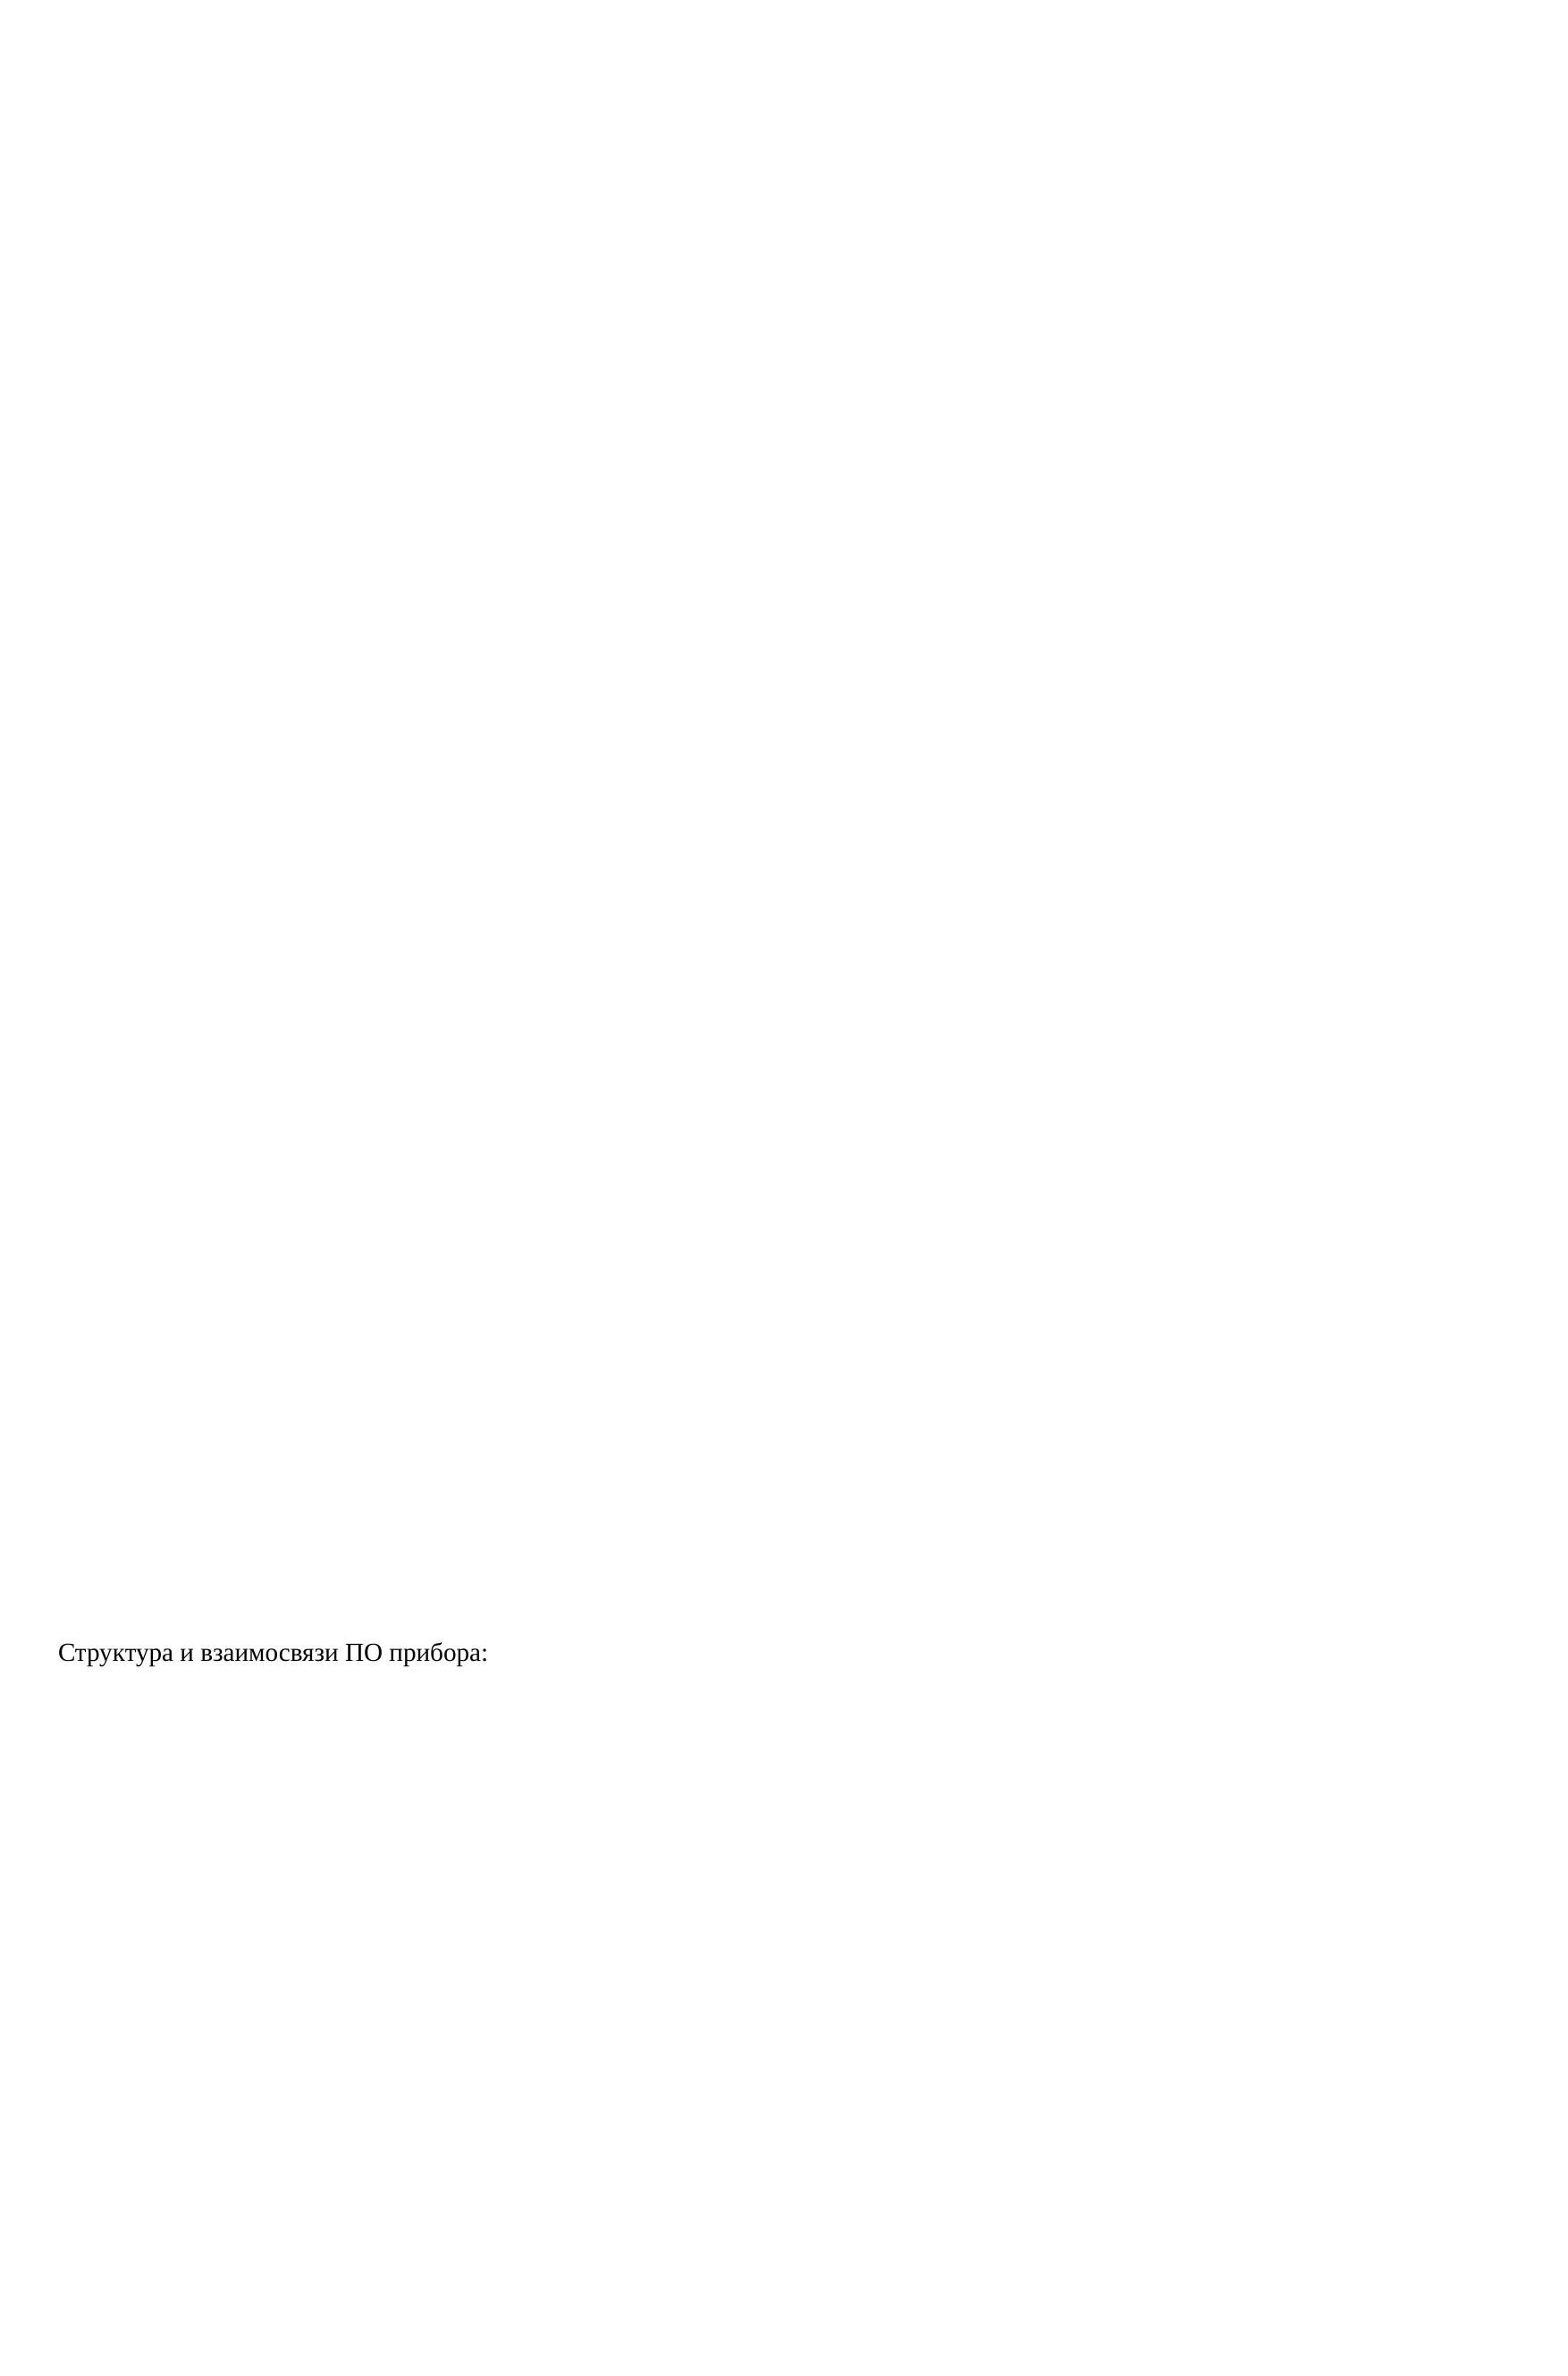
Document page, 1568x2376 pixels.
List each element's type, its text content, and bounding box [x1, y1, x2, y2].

table_cell Программное обеспечение (ПО) прибора работает под управлением операционных систем реального времени (ОСРВ) QNX Neutrino и КПДА.00002-01. ПО обеспечивает выполнение алгоритма на приборе с заданным временным тактом, получения удалённого доступа к данным прибора, управление программного обеспечения (ПО) прибора. ПО состоит из следующих модулей: Диспетчер расчётных модулей (процессов) DispExemod– обеспечивает автоматическое создание общей областей памяти для внешних переменных расчётных модулей (общая область описывающая массив структур внешних переменных и общая область памяти, хранящая значения внешних переменных), их загрузку, загрузку начального состояния прибора. Сервер отладки GdbServer – обеспечивает доступ с клиентского рабочего места (РМ) к переменным прибора, а также управление (пауза, продолжение, завершение) работы ПО прибора. Расчётные модули – обеспечивают обработку переменных прибора согласно алгоритму, заложенному в исходной расчётной схеме. Исполняемый код расчетных модулей собирается на основе Си-кода, сгенерированного генератором кода ПК «МВТУ». ПО прибора может функционировать в двух режимах: штатном; отладочном. Отличия этих режимов состоят в том, что в отладочном режиме можно получить удалённый доступ к переменным и управлять расчётом через оболочку SimInTech (ПК «МВТУ-4»). В штатном режиме удалённое управление и доступ к переменным невозможен. К режиму отладки относится код только сервера обмена данными GdbServer. В штатном режиме вы можете его не копировать (или удалить с прибора). Всё остальное остаётся без изменений. В обязательном порядке необходимы кроме исполняемых файлов ещё и файлы описания внешних переменных расчётных модулей *.extvars.table и файл конфигурации загрузки default.conf потому что по ним формируется рабочая область памяти при загрузке диспетчера расчётных модулей. Остальное (GdbServer и файлы *.intvars.table) - можно удалить, если этих компонентов нет на приборе, то доступ извне к константам и состояниям невозможен. Для запуска ПО в штатном режиме расчётные модули и диспетчер пересобирать не нужно. Для того чтобы ничего не выводилось в консоль, необходимо запустисть диспетчер расчётных модулей с выводом в нулевое устройство: DispExemod > /dev/null или же DispExemod > / dev / nul 2>&1 & Алгоритм функционирования ПО прибора: Структура и взаимосвязи ПО прибора: [53, 53, 1515, 1678]
